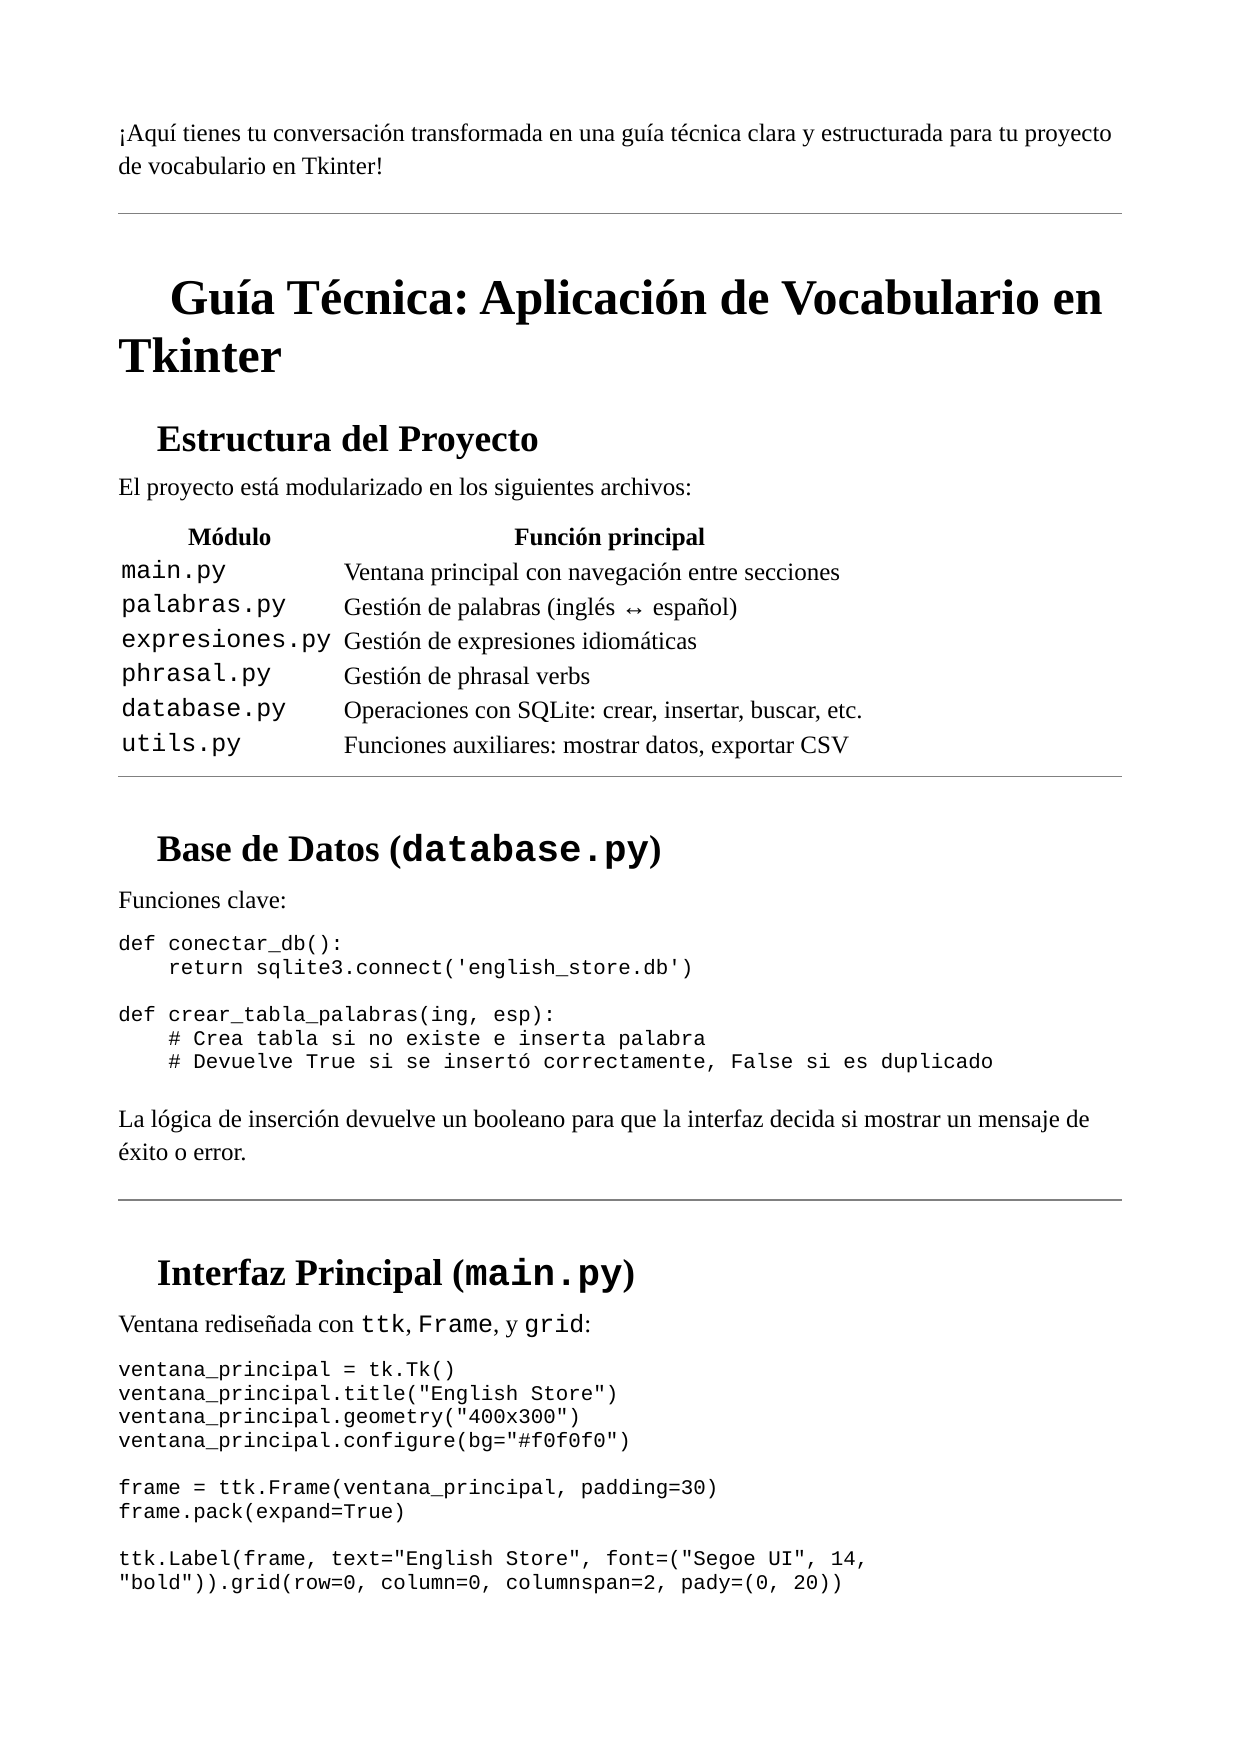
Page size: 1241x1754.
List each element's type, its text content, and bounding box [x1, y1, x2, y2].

table_cell Funciones auxiliares: mostrar datos, exportar CSV [341, 727, 878, 762]
text Ventana rediseñada con ttk, Frame, y grid: [118, 1309, 1122, 1340]
table_cell Ventana principal con navegación entre secciones [341, 554, 878, 589]
text # Devuelve True si se insertó correctamente, False si es duplicado [118, 1051, 1122, 1075]
text return sqlite3.connect('english_store.db') [118, 957, 1122, 980]
text Funciones clave: [118, 886, 1122, 914]
text ¡Aquí tienes tu conversación transformada en una guía técnica clara y estructurada para tu proyecto de vocabulario en Tkinter! [118, 118, 1122, 180]
text El proyecto está modularizado en los siguientes archivos: [118, 472, 1122, 501]
subtitle 🧠 Guía Técnica: Aplicación de Vocabulario en Tkinter [118, 268, 1122, 383]
text frame.pack(expand=True) [118, 1501, 1122, 1524]
text frame = ttk.Frame(ventana_principal, padding=30) [118, 1477, 1122, 1501]
text ventana_principal.configure(bg="#f0f0f0") [118, 1430, 1122, 1453]
table_cell database.py [118, 693, 341, 727]
table_cell Gestión de expresiones idiomáticas [341, 623, 878, 658]
table_cell main.py [118, 554, 341, 589]
subtitle 📁 Estructura del Proyecto [118, 416, 1122, 459]
table_cell Gestión de palabras (inglés ↔ español) [341, 589, 878, 623]
text ttk.Label(frame, text="English Store", font=("Segoe UI", 14, "bold")).grid(row=0, column=0, columnspan=2, pady=(0, 20)) [118, 1548, 1122, 1595]
table_cell Operaciones con SQLite: crear, insertar, buscar, etc. [341, 693, 878, 727]
text ventana_principal.geometry("400x300") [118, 1406, 1122, 1430]
text ventana_principal = tk.Tk() [118, 1359, 1122, 1383]
table_cell palabras.py [118, 589, 341, 623]
table_cell phrasal.py [118, 658, 341, 692]
subtitle 🎨 Interfaz Principal (main.py) [118, 1250, 1122, 1296]
text def crear_tabla_palabras(ing, esp): [118, 1004, 1122, 1028]
text # Crea tabla si no existe e inserta palabra [118, 1028, 1122, 1051]
table_cell utils.py [118, 727, 341, 762]
subtitle 🧱 Base de Datos (database.py) [118, 827, 1122, 873]
table_cell expresiones.py [118, 623, 341, 658]
text La lógica de inserción devuelve un booleano para que la interfaz decida si mostrar un mensaje de éxito o error. [118, 1104, 1122, 1166]
table_header Módulo [118, 520, 341, 554]
table_cell Gestión de phrasal verbs [341, 658, 878, 692]
table_header Función principal [341, 520, 878, 554]
text def conectar_db(): [118, 933, 1122, 957]
text ventana_principal.title("English Store") [118, 1383, 1122, 1406]
